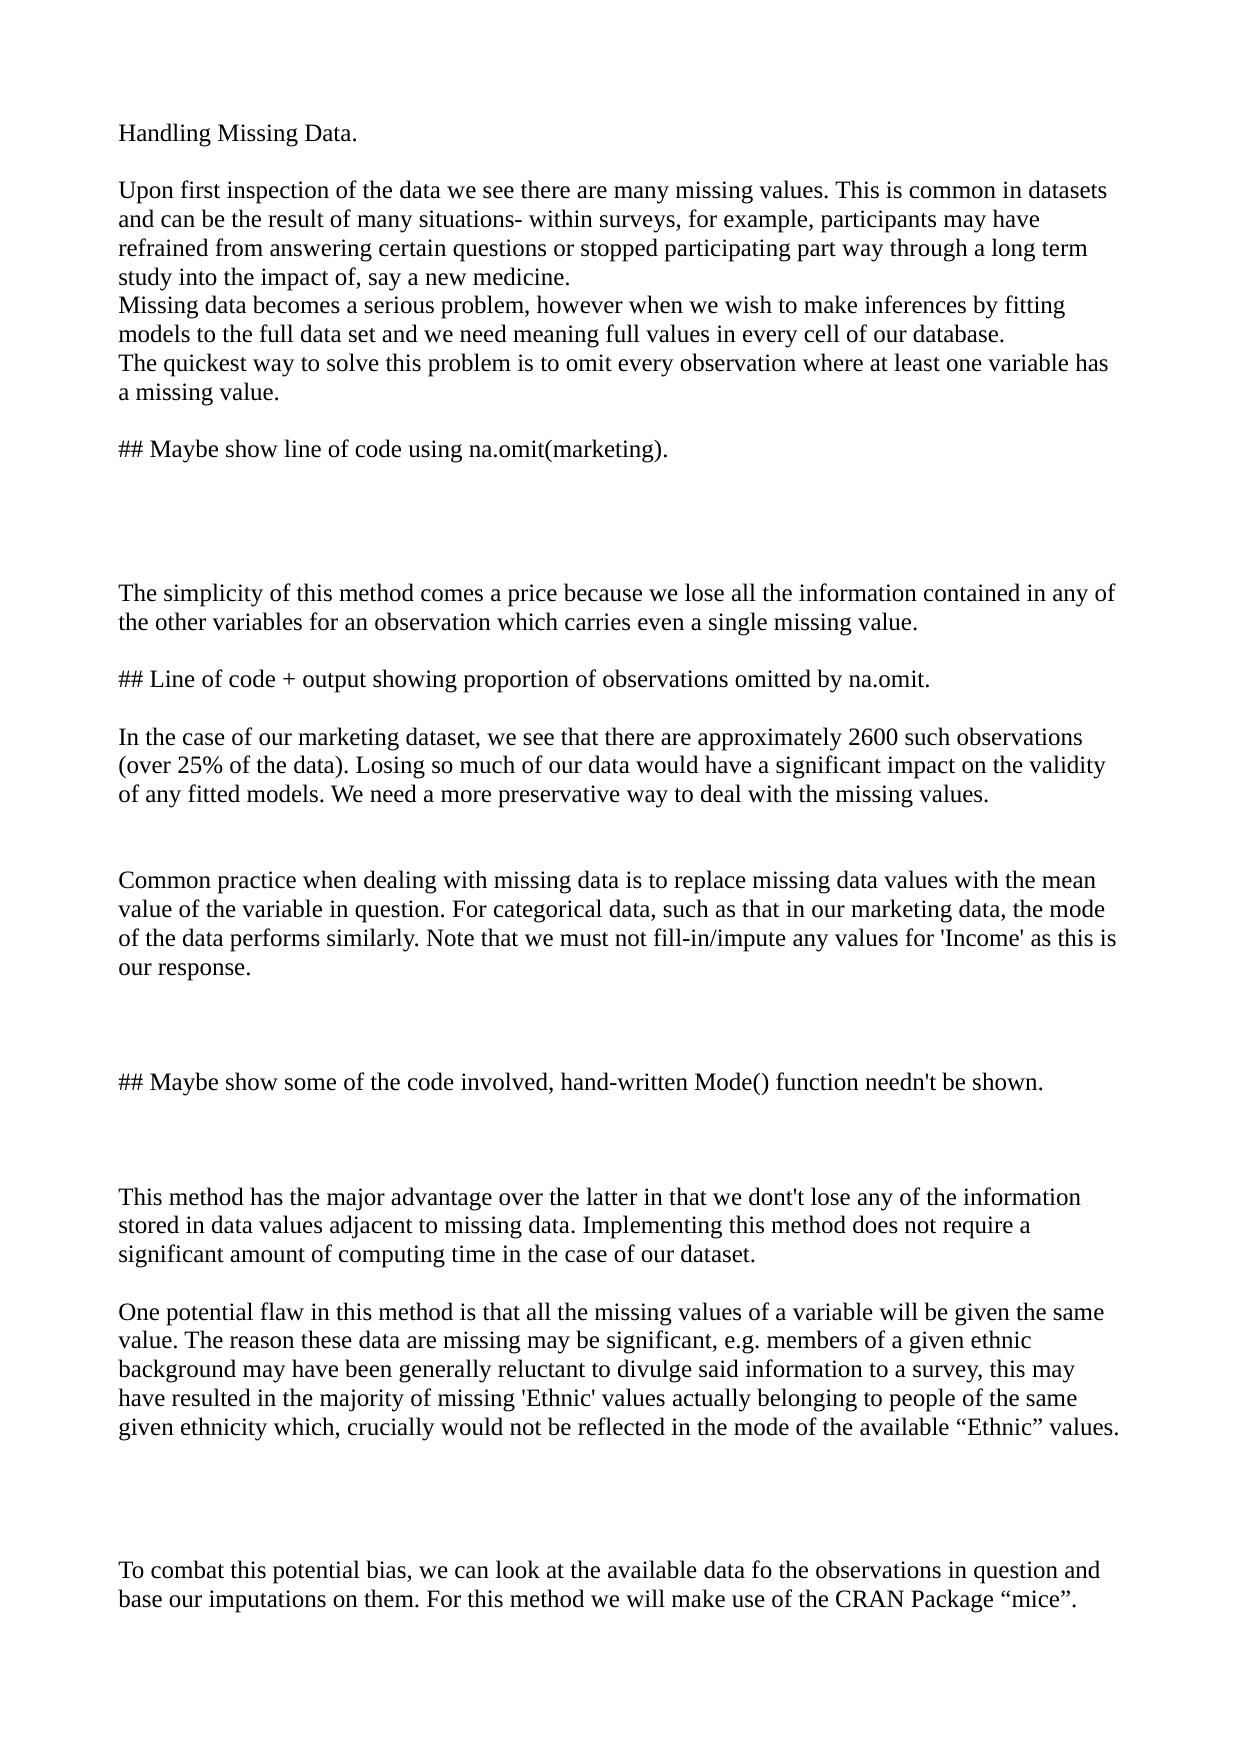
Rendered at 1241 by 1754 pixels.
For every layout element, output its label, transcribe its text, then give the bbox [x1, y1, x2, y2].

text ## Maybe show line of code using na.omit(marketing). [118, 434, 1122, 463]
text Handling Missing Data. [118, 118, 1122, 147]
text The quickest way to solve this problem is to omit every observation where at least one variable has a missing value. [118, 348, 1122, 406]
text One potential flaw in this method is that all the missing values of a variable will be given the same value. The reason these data are missing may be significant, e.g. members of a given ethnic background may have been generally reluctant to divulge said information to a survey, this may have resulted in the majority of missing 'Ethnic' values actually belonging to people of the same given ethnicity which, crucially would not be reflected in the mode of the available “Ethnic” values. [118, 1297, 1122, 1441]
text ## Maybe show some of the code involved, hand-written Mode() function needn't be shown. [118, 1067, 1122, 1096]
text To combat this potential bias, we can look at the available data fo the observations in question and base our imputations on them. For this method we will make use of the CRAN Package “mice”. [118, 1556, 1122, 1613]
text Upon first inspection of the data we see there are many missing values. This is common in datasets and can be the result of many situations- within surveys, for example, participants may have refrained from answering certain questions or stopped participating part way through a long term study into the impact of, say a new medicine. [118, 176, 1122, 291]
text The simplicity of this method comes a price because we lose all the information contained in any of the other variables for an observation which carries even a single missing value. [118, 578, 1122, 636]
text In the case of our marketing dataset, we see that there are approximately 2600 such observations (over 25% of the data). Losing so much of our data would have a significant impact on the validity of any fitted models. We need a more preservative way to deal with the missing values. [118, 722, 1122, 808]
text ## Line of code + output showing proportion of observations omitted by na.omit. [118, 664, 1122, 693]
text Missing data becomes a serious problem, however when we wish to make inferences by fitting models to the full data set and we need meaning full values in every cell of our database. [118, 291, 1122, 348]
text Common practice when dealing with missing data is to replace missing data values with the mean value of the variable in question. For categorical data, such as that in our marketing data, the mode of the data performs similarly. Note that we must not fill-in/impute any values for 'Income' as this is our response. [118, 866, 1122, 981]
text This method has the major advantage over the latter in that we dont't lose any of the information stored in data values adjacent to missing data. Implementing this method does not require a significant amount of computing time in the case of our dataset. [118, 1182, 1122, 1268]
